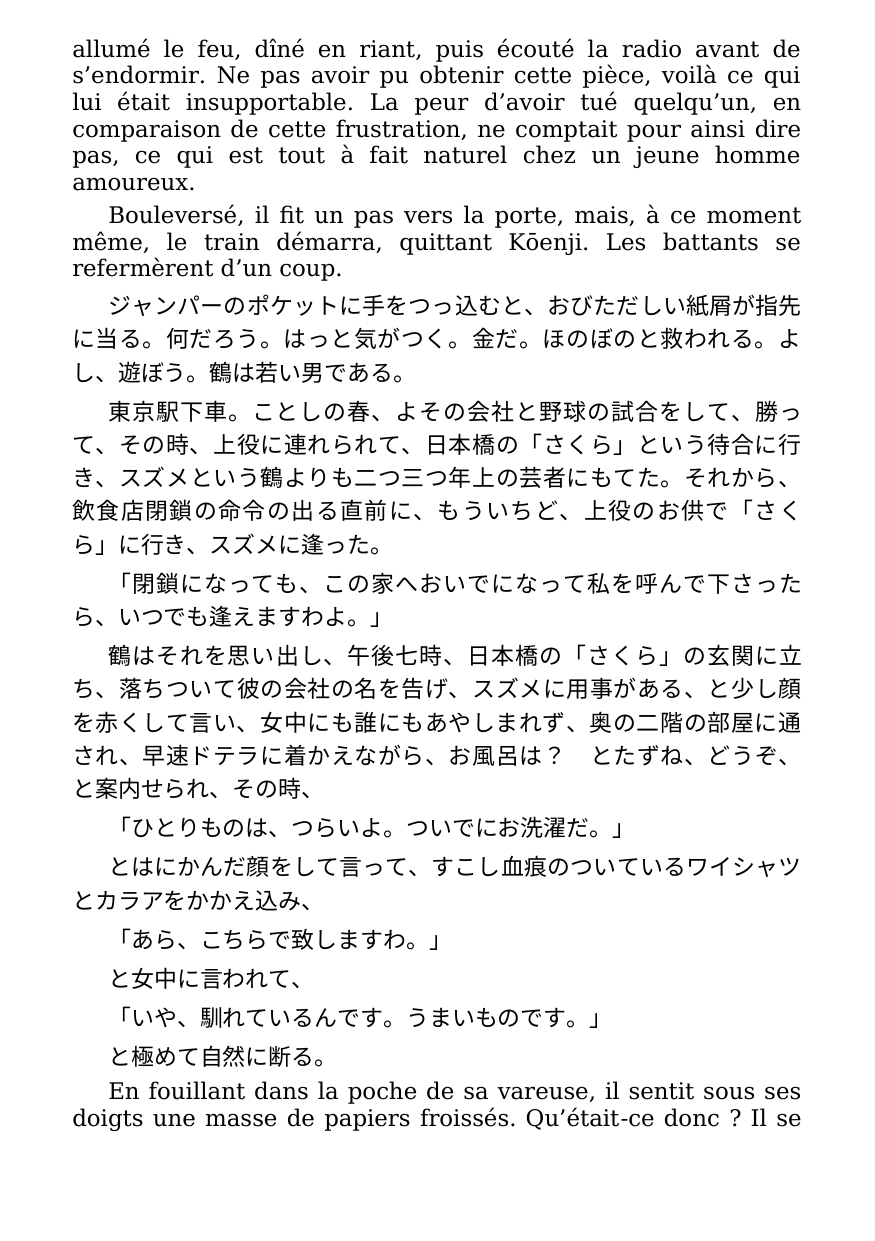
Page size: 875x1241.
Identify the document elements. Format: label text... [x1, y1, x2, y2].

text 東京駅下車。ことしの春、よその会社と野球の試合をして、勝って、その時、上役に連れられて、日本橋の「さくら」という待合に行き、スズメという鶴よりも二つ三つ年上の芸者にもてた。それから、飲食店閉鎖の命令の出る直前に、もういちど、上役のお供で「さくら」に行き、スズメに逢った。 [72, 393, 802, 560]
text 「いや、馴れているんです。うまいものです。」 [72, 1000, 802, 1033]
text En fouillant dans la poche de sa vareuse, il sentit sous ses doigts une masse de papiers froissés. Qu’était‑ce donc ? Il se [72, 1078, 802, 1132]
text 「ひとりものは、つらいよ。ついでにお洗濯だ。」 [72, 810, 802, 843]
text と女中に言われて、 [72, 961, 802, 994]
text allumé le feu, dîné en riant, puis écouté la radio avant de s’endormir. Ne pas avoir pu obtenir cette pièce, voilà ce qui lui était insupportable. La peur d’avoir tué quelqu’un, en comparaison de cette frustration, ne comptait pour ainsi dire pas, ce qui est tout à fait naturel chez un jeune homme amoureux. [72, 36, 802, 196]
text 鶴はそれを思い出し、午後七時、日本橋の「さくら」の玄関に立ち、落ちついて彼の会社の名を告げ、スズメに用事がある、と少し顔を赤くして言い、女中にも誰にもあやしまれず、奥の二階の部屋に通され、早速ドテラに着かえながら、お風呂は？ とたずね、どうぞ、と案内せられ、その時、 [72, 638, 802, 804]
text ジャンパーのポケットに手をつっ込むと、おびただしい紙屑が指先に当る。何だろう。はっと気がつく。金だ。ほのぼのと救われる。よし、遊ぼう。鶴は若い男である。 [72, 288, 802, 388]
text 「あら、こちらで致しますわ。」 [72, 922, 802, 955]
text と極めて自然に断る。 [72, 1039, 802, 1072]
text 「閉鎖になっても、この家へおいでになって私を呼んで下さったら、いつでも逢えますわよ。」 [72, 566, 802, 632]
text Boulever­sé, il fit un pas vers la porte, mais, à ce moment même, le train démarra, quittant Kōenji. Les battants se refermèrent d’un coup. [72, 202, 802, 282]
text とはにかんだ顔をして言って、すこし血痕のついているワイシャツとカラアをかかえ込み、 [72, 849, 802, 916]
